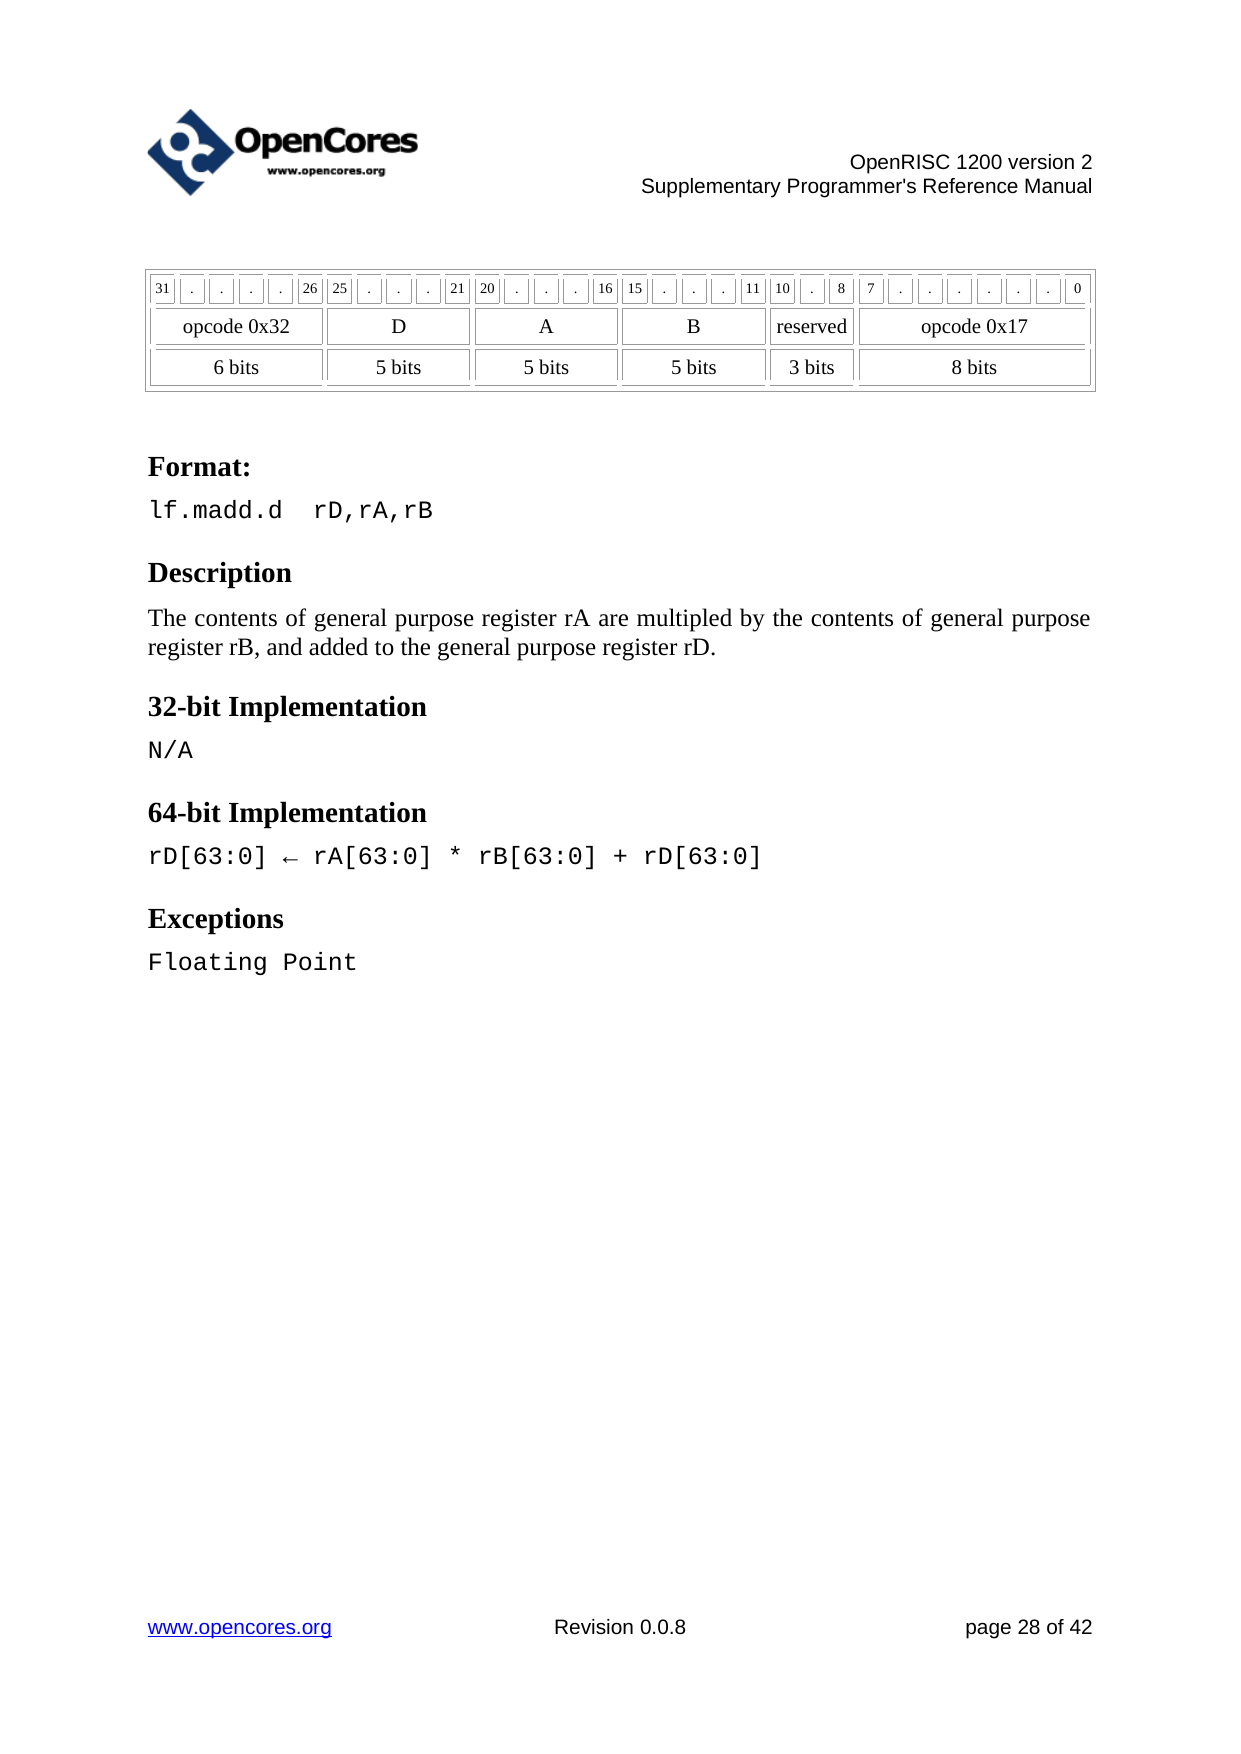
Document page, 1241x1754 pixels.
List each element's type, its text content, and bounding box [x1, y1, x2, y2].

title Exceptions [148, 901, 1093, 934]
title Description [148, 555, 1093, 588]
table_header . [354, 270, 384, 302]
table_header . [384, 270, 413, 302]
table_cell opcode 0x17 [856, 303, 1093, 344]
table_header . [1004, 270, 1033, 302]
table_header . [207, 270, 236, 302]
table_header 7 [856, 270, 886, 302]
table_header 20 [472, 270, 502, 302]
table_header 31 [148, 270, 177, 302]
table_header . [974, 270, 1003, 302]
table_cell 8 bits [856, 344, 1093, 385]
table_header . [236, 270, 266, 302]
table_cell A [472, 303, 620, 344]
table_header . [708, 270, 738, 302]
table_header 15 [620, 270, 649, 302]
table_cell 5 bits [620, 344, 767, 385]
table_header 26 [295, 270, 325, 302]
title 64-bit Implementation [148, 795, 1093, 829]
table_header 25 [325, 270, 354, 302]
text rD[63:0] ← rA[63:0] * rB[63:0] + rD[63:0] [148, 843, 1093, 872]
table_header . [502, 270, 531, 302]
table_header . [886, 270, 915, 302]
text Floating Point [148, 949, 1093, 977]
text The contents of general purpose register rA are multipled by the contents of general purpose register rB, and added to the general purpose register rD. [148, 603, 1093, 661]
table_header . [1033, 270, 1063, 302]
table_cell opcode 0x32 [148, 303, 325, 344]
table_header . [797, 270, 826, 302]
table_cell 3 bits [768, 344, 856, 385]
picture [147, 109, 418, 196]
table_header . [266, 270, 295, 302]
table_header . [915, 270, 944, 302]
table_header 0 [1063, 270, 1093, 302]
title 32-bit Implementation [148, 689, 1093, 723]
table_header . [561, 270, 590, 302]
table_header . [679, 270, 708, 302]
table_header . [413, 270, 443, 302]
table_header 8 [826, 270, 856, 302]
table_cell reserved [768, 303, 856, 344]
table_cell 5 bits [472, 344, 620, 385]
table_header . [649, 270, 679, 302]
table_cell 6 bits [148, 344, 325, 385]
table_header . [945, 270, 974, 302]
text N/A [148, 738, 1093, 766]
table_cell 5 bits [325, 344, 472, 385]
table_cell D [325, 303, 472, 344]
table_header 21 [443, 270, 472, 302]
table_header 16 [590, 270, 620, 302]
table_cell B [620, 303, 767, 344]
title Format: [148, 449, 1093, 483]
table_header . [177, 270, 207, 302]
text lf.madd.d rD,rA,rB [148, 497, 1093, 526]
table_header . [531, 270, 561, 302]
table_header 11 [738, 270, 767, 302]
table_header 10 [768, 270, 797, 302]
